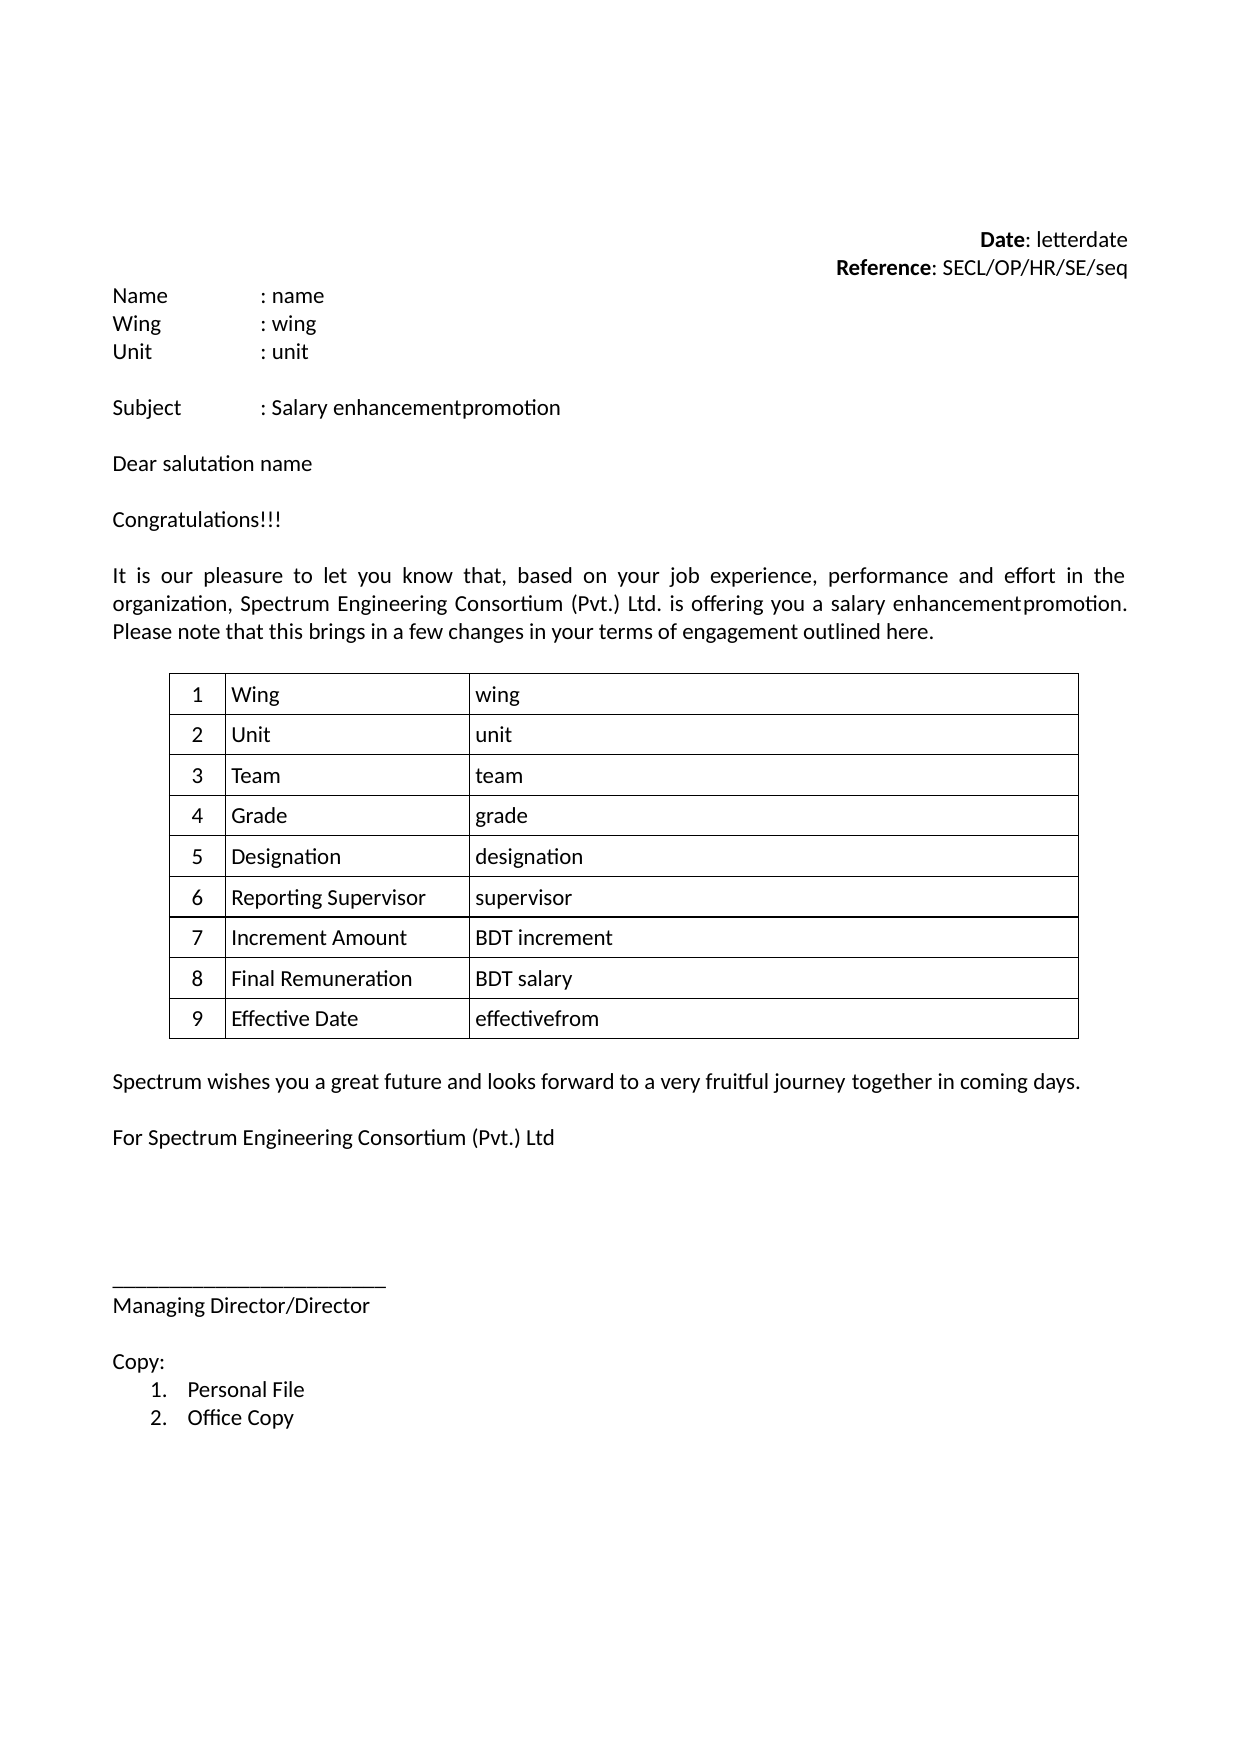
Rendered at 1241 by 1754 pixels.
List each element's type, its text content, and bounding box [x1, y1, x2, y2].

text Congratulations!!! [112, 505, 1128, 533]
table_cell BDT increment [470, 918, 1078, 957]
table_cell 4 [170, 796, 225, 835]
table_cell effectivefrom [470, 999, 1078, 1038]
text Unit : unit [112, 337, 1128, 365]
text Copy: [112, 1347, 1128, 1375]
table_cell unit [470, 715, 1078, 754]
table_cell Unit [226, 715, 469, 754]
table_cell Increment Amount [226, 918, 469, 957]
table_cell Designation [226, 836, 469, 876]
table_cell Final Remuneration [226, 958, 469, 997]
text Name : name [112, 281, 1128, 309]
table_cell 9 [170, 999, 225, 1038]
table_header 1 [170, 674, 225, 714]
table_cell grade [470, 796, 1078, 835]
text Date: letterdate [112, 225, 1128, 253]
table_cell Team [226, 755, 469, 795]
table_cell Reporting Supervisor [226, 877, 469, 916]
text It is our pleasure to let you know that, based on your job experience, performance and effort in the organization, Spectrum Engineering Consortium (Pvt.) Ltd. is offering you a salary enhancementpromotion. Please note that this brings in a few changes in your terms of engagement outlined here. [112, 561, 1128, 645]
text For Spectrum Engineering Consortium (Pvt.) Ltd [112, 1123, 1128, 1151]
text Reference: SECL/OP/HR/SE/seq [112, 253, 1128, 281]
table_cell BDT salary [470, 958, 1078, 997]
text Spectrum wishes you a great future and looks forward to a very fruitful journey together in coming days. [112, 1067, 1128, 1095]
list Personal File [150, 1375, 1128, 1403]
text Managing Director/Director [112, 1291, 1128, 1319]
table_cell Effective Date [226, 999, 469, 1038]
table_cell 7 [170, 918, 225, 957]
table_cell designation [470, 836, 1078, 876]
table_cell Grade [226, 796, 469, 835]
table_header wing [470, 674, 1078, 714]
text Wing : wing [112, 309, 1128, 337]
list Office Copy [150, 1403, 1128, 1431]
table_cell 3 [170, 755, 225, 795]
text Dear salutation name [112, 449, 1128, 477]
table_cell team [470, 755, 1078, 795]
table_header Wing [226, 674, 469, 714]
text ________________________ [112, 1235, 1128, 1291]
table_cell 2 [170, 715, 225, 754]
table_cell 5 [170, 836, 225, 876]
table_cell supervisor [470, 877, 1078, 916]
text Subject : Salary enhancementpromotion [112, 393, 1128, 421]
table_cell 8 [170, 958, 225, 997]
table_cell 6 [170, 877, 225, 916]
